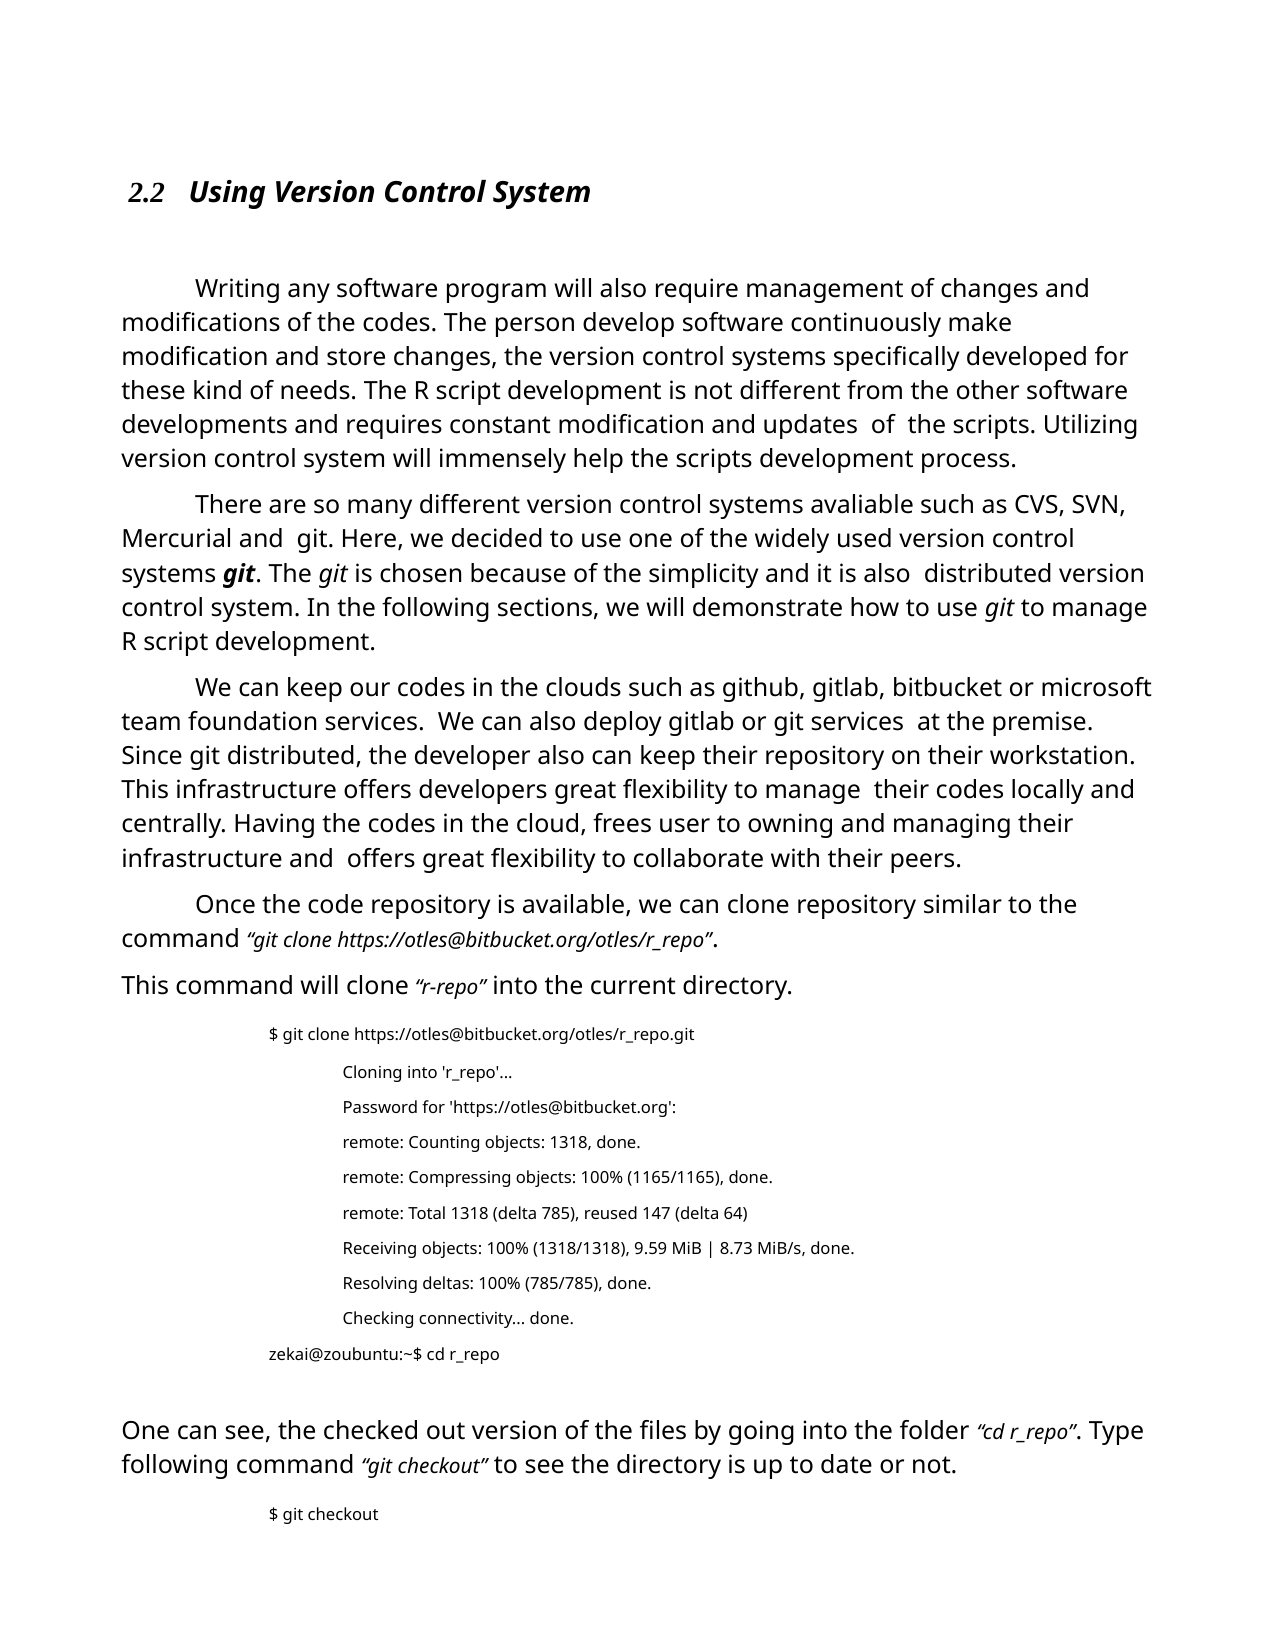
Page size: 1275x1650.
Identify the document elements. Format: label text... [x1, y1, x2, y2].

text Password for 'https://otles@bitbucket.org': [121, 1096, 1158, 1118]
text Resolving deltas: 100% (785/785), done. [121, 1272, 1158, 1294]
text $ git checkout [121, 1493, 1158, 1527]
text This command will clone “r-repo” into the current directory. [121, 967, 1158, 1001]
text remote: Counting objects: 1318, done. [121, 1131, 1158, 1154]
text One can see, the checked out version of the files by going into the folder “cd r_repo”. Type following command “git checkout” to see the directory is up to date or not. [121, 1413, 1158, 1481]
text Cloning into 'r_repo'... [121, 1061, 1158, 1083]
text remote: Total 1318 (delta 785), reused 147 (delta 64) [121, 1201, 1158, 1224]
text Once the code repository is available, we can clone repository similar to the command “git clone https://otles@bitbucket.org/otles/r_repo”. [121, 887, 1158, 955]
subtitle Using Version Control System [121, 171, 1158, 211]
text Writing any software program will also require management of changes and modifications of the codes. The person develop software continuously make modification and store changes, the version control systems specifically developed for these kind of needs. The R script development is not different from the other software developments and requires constant modification and updates of the scripts. Utilizing version control system will immensely help the scripts development process. [121, 270, 1158, 474]
text remote: Compressing objects: 100% (1165/1165), done. [121, 1166, 1158, 1189]
text There are so many different version control systems avaliable such as CVS, SVN, Mercurial and git. Here, we decided to use one of the widely used version control systems git. The git is chosen because of the simplicity and it is also distributed version control system. In the following sections, we will demonstrate how to use git to manage R script development. [121, 487, 1158, 657]
text $ git clone https://otles@bitbucket.org/otles/r_repo.git [121, 1014, 1158, 1048]
text Checking connectivity... done. [121, 1307, 1158, 1330]
text Receiving objects: 100% (1318/1318), 9.59 MiB | 8.73 MiB/s, done. [121, 1237, 1158, 1259]
text zekai@zoubuntu:~$ cd r_repo [121, 1342, 1158, 1365]
text We can keep our codes in the clouds such as github, gitlab, bitbucket or microsoft team foundation services. We can also deploy gitlab or git services at the premise. Since git distributed, the developer also can keep their repository on their workstation. This infrastructure offers developers great flexibility to manage their codes locally and centrally. Having the codes in the cloud, frees user to owning and managing their infrastructure and offers great flexibility to collaborate with their peers. [121, 670, 1158, 874]
